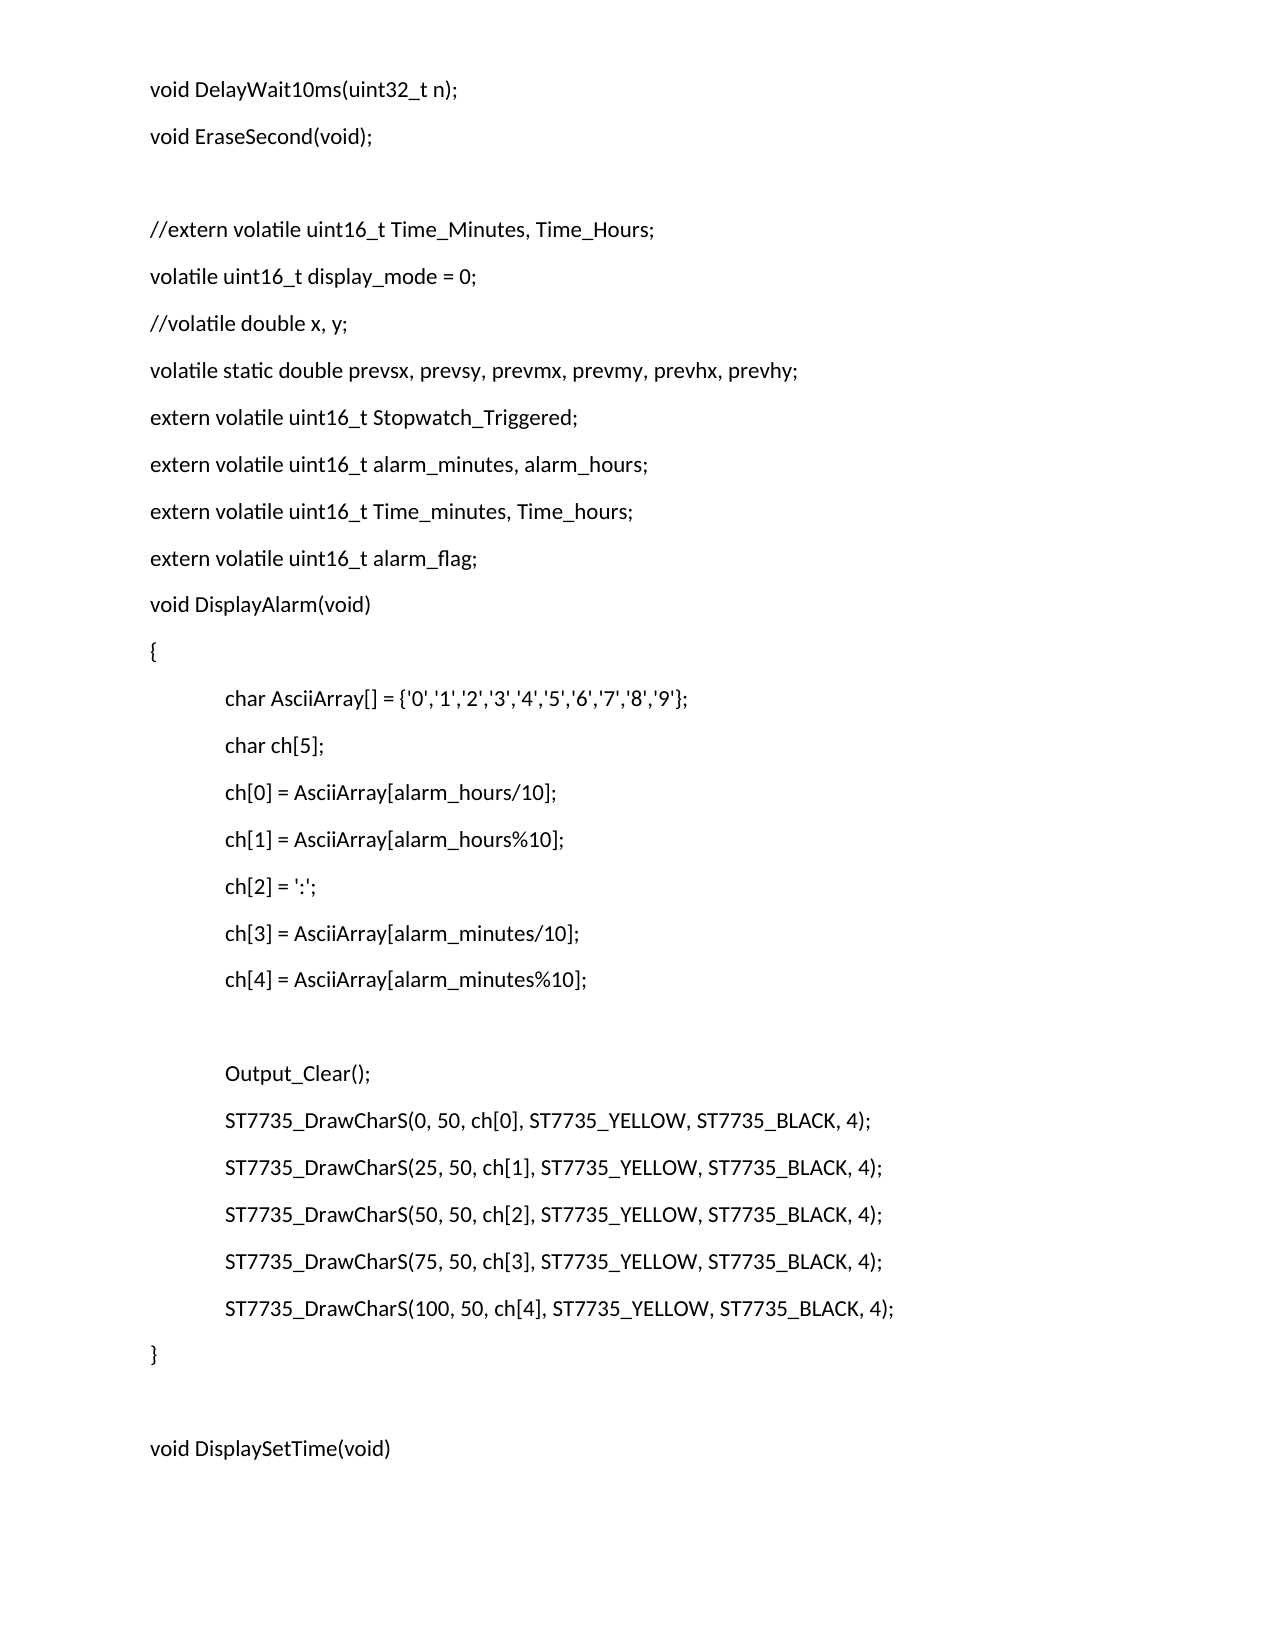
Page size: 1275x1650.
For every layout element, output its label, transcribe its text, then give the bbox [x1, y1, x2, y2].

text extern volatile uint16_t Time_minutes, Time_hours; [150, 497, 1125, 525]
text { [150, 637, 1125, 666]
text ch[1] = AsciiArray[alarm_hours%10]; [150, 825, 1125, 853]
text char AsciiArray[] = {'0','1','2','3','4','5','6','7','8','9'}; [150, 684, 1125, 712]
text Output_Clear(); [150, 1059, 1125, 1087]
text ch[0] = AsciiArray[alarm_hours/10]; [150, 778, 1125, 806]
text char ch[5]; [150, 731, 1125, 759]
text ST7735_DrawCharS(50, 50, ch[2], ST7735_YELLOW, ST7735_BLACK, 4); [150, 1200, 1125, 1228]
text volatile static double prevsx, prevsy, prevmx, prevmy, prevhx, prevhy; [150, 356, 1125, 384]
text ST7735_DrawCharS(0, 50, ch[0], ST7735_YELLOW, ST7735_BLACK, 4); [150, 1106, 1125, 1134]
text void DisplayAlarm(void) [150, 591, 1125, 619]
text extern volatile uint16_t alarm_flag; [150, 544, 1125, 572]
text void DisplaySetTime(void) [150, 1434, 1125, 1462]
text ST7735_DrawCharS(100, 50, ch[4], ST7735_YELLOW, ST7735_BLACK, 4); [150, 1294, 1125, 1322]
text ch[3] = AsciiArray[alarm_minutes/10]; [150, 919, 1125, 947]
text void EraseSecond(void); [150, 122, 1125, 150]
text extern volatile uint16_t alarm_minutes, alarm_hours; [150, 450, 1125, 478]
text extern volatile uint16_t Stopwatch_Triggered; [150, 403, 1125, 431]
text ST7735_DrawCharS(25, 50, ch[1], ST7735_YELLOW, ST7735_BLACK, 4); [150, 1153, 1125, 1181]
text ch[2] = ':'; [150, 872, 1125, 900]
text //extern volatile uint16_t Time_Minutes, Time_Hours; [150, 216, 1125, 244]
text //volatile double x, y; [150, 309, 1125, 337]
text ST7735_DrawCharS(75, 50, ch[3], ST7735_YELLOW, ST7735_BLACK, 4); [150, 1247, 1125, 1275]
text ch[4] = AsciiArray[alarm_minutes%10]; [150, 966, 1125, 994]
text } [150, 1341, 1125, 1369]
text void DelayWait10ms(uint32_t n); [150, 75, 1125, 103]
text volatile uint16_t display_mode = 0; [150, 262, 1125, 291]
